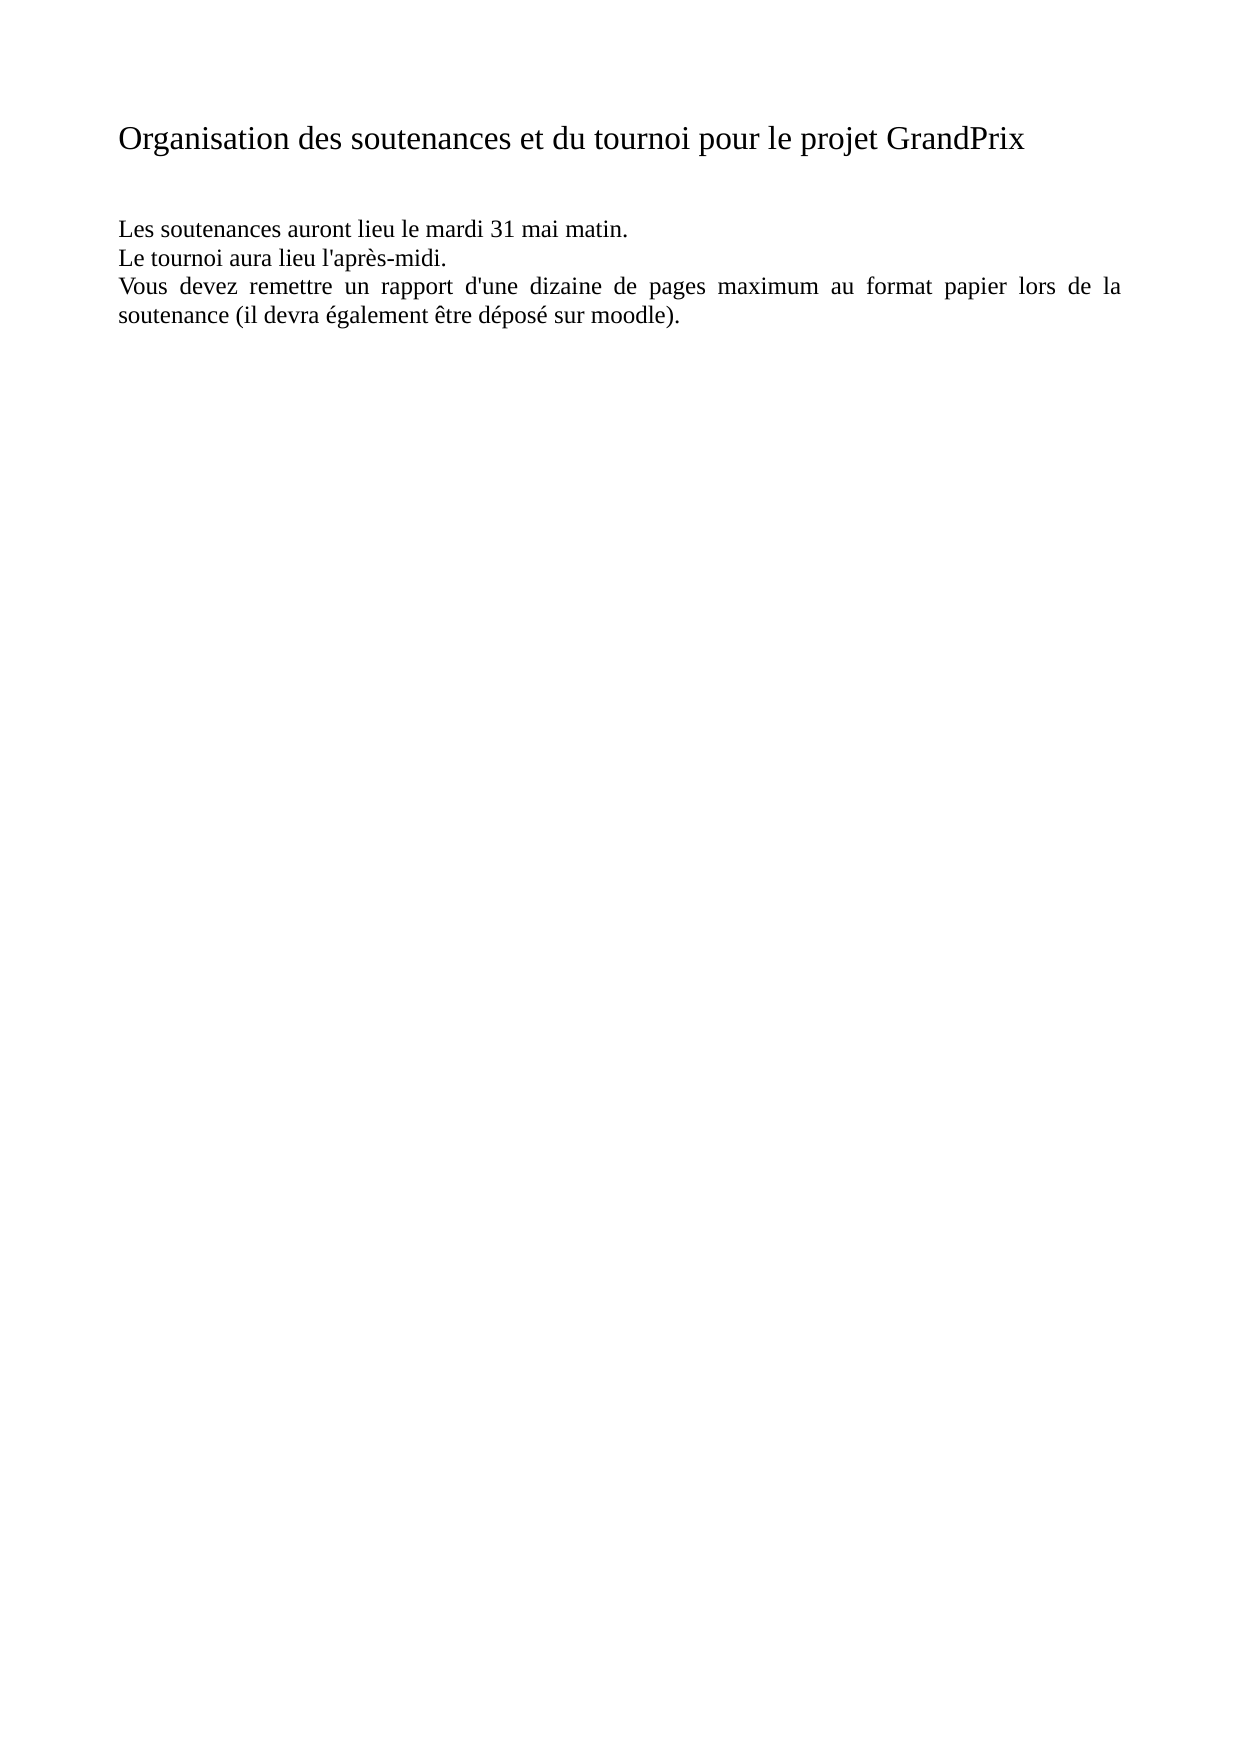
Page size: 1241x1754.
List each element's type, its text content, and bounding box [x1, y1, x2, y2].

text Les soutenances auront lieu le mardi 31 mai matin. [118, 214, 1122, 243]
text Organisation des soutenances et du tournoi pour le projet GrandPrix [118, 118, 1122, 156]
text Le tournoi aura lieu l'après-midi. [118, 243, 1122, 271]
text Vous devez remettre un rapport d'une dizaine de pages maximum au format papier lors de la soutenance (il devra également être déposé sur moodle). [118, 271, 1122, 329]
